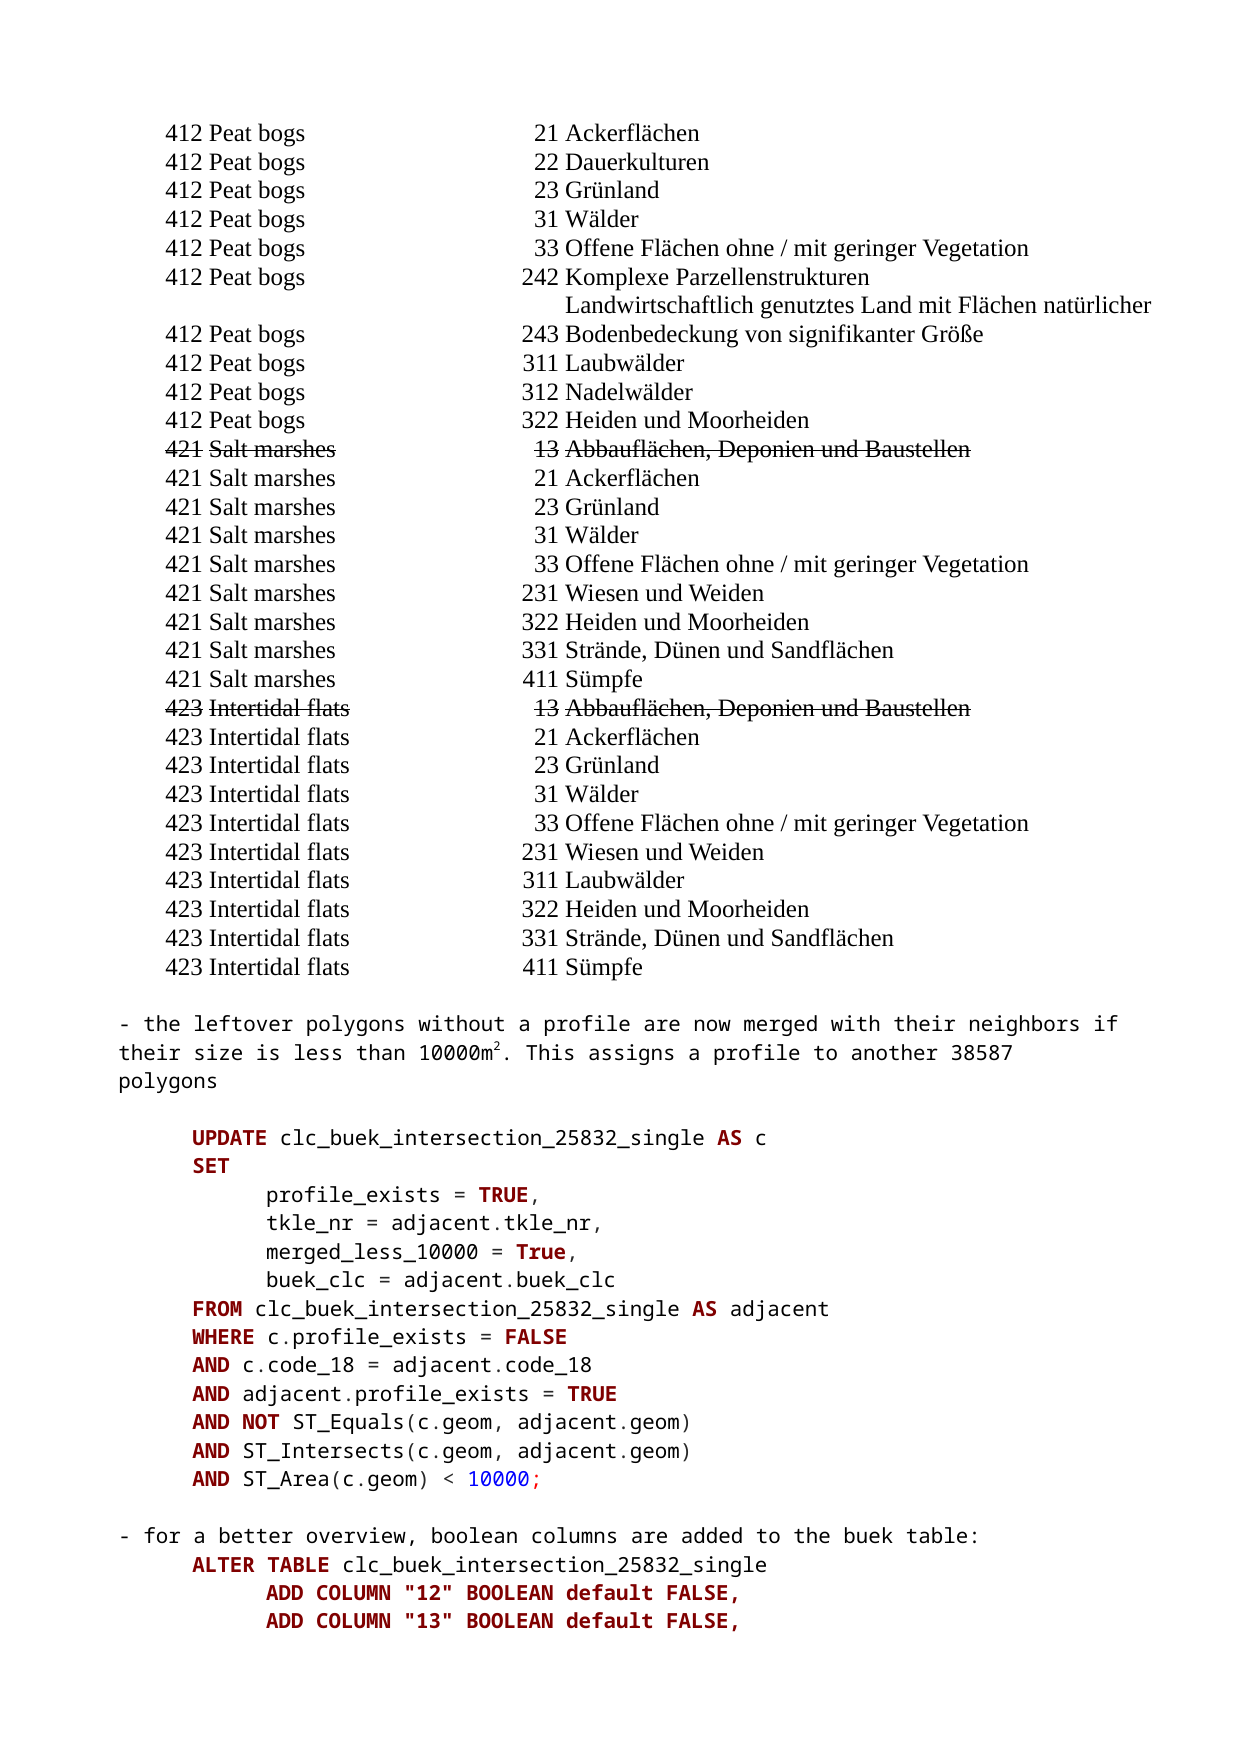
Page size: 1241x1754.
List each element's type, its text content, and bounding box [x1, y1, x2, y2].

table_cell 311 [487, 866, 562, 894]
table_cell Salt marshes [206, 492, 487, 521]
table_cell Heiden und Moorheiden [562, 406, 1224, 434]
table_cell Offene Flächen ohne / mit geringer Vegetation [562, 233, 1224, 262]
table_cell Salt marshes [206, 664, 487, 693]
text WHERE c.profile_exists = FALSE [118, 1322, 1122, 1351]
text profile_exists = TRUE, [118, 1180, 1122, 1208]
table_cell 31 [487, 521, 562, 549]
table_cell Intertidal flats [206, 837, 487, 866]
table_cell Wälder [562, 204, 1224, 233]
table_cell Nadelwälder [562, 377, 1224, 406]
table_cell 412 [112, 233, 206, 262]
table_cell 421 [112, 664, 206, 693]
table_cell Grünland [562, 751, 1224, 779]
table_cell Peat bogs [206, 348, 487, 377]
table_cell Salt marshes [206, 549, 487, 578]
text FROM clc_buek_intersection_25832_single AS adjacent [118, 1294, 1122, 1322]
table_cell 33 [487, 808, 562, 837]
table_cell 242 [487, 262, 562, 291]
text AND ST_Area(c.geom) < 10000; [118, 1464, 1122, 1493]
table_cell Intertidal flats [206, 722, 487, 751]
table_cell 21 [487, 463, 562, 492]
table_cell 231 [487, 578, 562, 607]
table_cell Wiesen und Weiden [562, 837, 1224, 866]
text ALTER TABLE clc_buek_intersection_25832_single [118, 1550, 1122, 1578]
table_cell 13 [487, 693, 562, 722]
table_cell 421 [112, 636, 206, 664]
table_cell Peat bogs [206, 147, 487, 176]
table_cell 421 [112, 607, 206, 636]
table_cell Ackerflächen [562, 118, 1224, 147]
table_cell 412 [112, 291, 206, 348]
table_cell 421 [112, 463, 206, 492]
table_cell 231 [487, 837, 562, 866]
table_cell 412 [112, 118, 206, 147]
table_cell 412 [112, 176, 206, 204]
table_cell 322 [487, 406, 562, 434]
text SET [118, 1152, 1122, 1180]
table_cell Ackerflächen [562, 722, 1224, 751]
table_cell 243 [487, 291, 562, 348]
table_cell Abbauflächen, Deponien und Baustellen [562, 434, 1224, 463]
table_cell 423 [112, 923, 206, 952]
table_cell 423 [112, 866, 206, 894]
table_cell Offene Flächen ohne / mit geringer Vegetation [562, 808, 1224, 837]
table_cell 423 [112, 722, 206, 751]
table_cell 423 [112, 751, 206, 779]
table_cell Heiden und Moorheiden [562, 894, 1224, 923]
table_cell Komplexe Parzellenstrukturen [562, 262, 1224, 291]
table_cell Intertidal flats [206, 923, 487, 952]
table_cell 412 [112, 348, 206, 377]
text ADD COLUMN "12" BOOLEAN default FALSE, [118, 1578, 1122, 1607]
table_cell Intertidal flats [206, 751, 487, 779]
table_cell 331 [487, 923, 562, 952]
table_cell Heiden und Moorheiden [562, 607, 1224, 636]
table_cell Peat bogs [206, 233, 487, 262]
table_cell Salt marshes [206, 636, 487, 664]
table_cell Intertidal flats [206, 894, 487, 923]
table_cell Laubwälder [562, 866, 1224, 894]
table_cell Salt marshes [206, 578, 487, 607]
text AND adjacent.profile_exists = TRUE [118, 1379, 1122, 1407]
text ADD COLUMN "13" BOOLEAN default FALSE, [118, 1607, 1122, 1635]
table_cell 412 [112, 204, 206, 233]
table_cell 423 [112, 952, 206, 981]
table_cell 412 [112, 262, 206, 291]
text - the leftover polygons without a profile are now merged with their neighbors if their size is less than 10000m2. This assigns a profile to another 38587 polygons [118, 1009, 1122, 1095]
table_cell 412 [112, 147, 206, 176]
table_cell 312 [487, 377, 562, 406]
table_cell 421 [112, 492, 206, 521]
table_cell Peat bogs [206, 118, 487, 147]
table_cell 423 [112, 808, 206, 837]
table_cell 311 [487, 348, 562, 377]
table_cell Salt marshes [206, 607, 487, 636]
text AND ST_Intersects(c.geom, adjacent.geom) [118, 1436, 1122, 1464]
table_cell 423 [112, 693, 206, 722]
table_cell 21 [487, 118, 562, 147]
table_cell Laubwälder [562, 348, 1224, 377]
table_cell Ackerflächen [562, 463, 1224, 492]
table_cell Grünland [562, 492, 1224, 521]
table_cell Intertidal flats [206, 952, 487, 981]
table_cell 23 [487, 751, 562, 779]
table_cell Sümpfe [562, 952, 1224, 981]
table_cell Wälder [562, 521, 1224, 549]
text AND c.code_18 = adjacent.code_18 [118, 1351, 1122, 1379]
table_cell Wiesen und Weiden [562, 578, 1224, 607]
table_cell Peat bogs [206, 204, 487, 233]
table_cell 421 [112, 521, 206, 549]
text merged_less_10000 = True, [118, 1237, 1122, 1265]
table_cell Peat bogs [206, 377, 487, 406]
table_cell 423 [112, 779, 206, 808]
table_cell 322 [487, 607, 562, 636]
table_cell Salt marshes [206, 521, 487, 549]
table_cell 21 [487, 722, 562, 751]
table_cell 411 [487, 952, 562, 981]
text buek_clc = adjacent.buek_clc [118, 1265, 1122, 1294]
table_cell 322 [487, 894, 562, 923]
table_cell 22 [487, 147, 562, 176]
table_cell Intertidal flats [206, 779, 487, 808]
table_cell 421 [112, 549, 206, 578]
table_cell Intertidal flats [206, 693, 487, 722]
table_cell 412 [112, 406, 206, 434]
text UPDATE clc_buek_intersection_25832_single AS c [118, 1123, 1122, 1152]
table_cell 23 [487, 176, 562, 204]
table_cell Abbauflächen, Deponien und Baustellen [562, 693, 1224, 722]
text tkle_nr = adjacent.tkle_nr, [118, 1208, 1122, 1237]
text - for a better overview, boolean columns are added to the buek table: [118, 1521, 1122, 1550]
table_cell Landwirtschaftlich genutztes Land mit Flächen natürlicher Bodenbedeckung von signifikanter Größe [562, 291, 1224, 348]
table_cell 31 [487, 779, 562, 808]
text AND NOT ST_Equals(c.geom, adjacent.geom) [118, 1407, 1122, 1436]
table_cell 411 [487, 664, 562, 693]
table_cell 423 [112, 837, 206, 866]
table_cell 33 [487, 549, 562, 578]
table_cell 33 [487, 233, 562, 262]
table_cell 331 [487, 636, 562, 664]
table_cell 23 [487, 492, 562, 521]
table_cell Salt marshes [206, 463, 487, 492]
table_cell Salt marshes [206, 434, 487, 463]
table_cell Peat bogs [206, 406, 487, 434]
table_cell 421 [112, 434, 206, 463]
table_cell Dauerkulturen [562, 147, 1224, 176]
table_cell 412 [112, 377, 206, 406]
table_cell Strände, Dünen und Sandflächen [562, 636, 1224, 664]
table_cell Peat bogs [206, 291, 487, 348]
table_cell Strände, Dünen und Sandflächen [562, 923, 1224, 952]
table_cell Grünland [562, 176, 1224, 204]
table_cell Peat bogs [206, 176, 487, 204]
table_cell Peat bogs [206, 262, 487, 291]
table_cell 13 [487, 434, 562, 463]
table_cell Intertidal flats [206, 866, 487, 894]
table_cell Offene Flächen ohne / mit geringer Vegetation [562, 549, 1224, 578]
table_cell Intertidal flats [206, 808, 487, 837]
table_cell 421 [112, 578, 206, 607]
table_cell Sümpfe [562, 664, 1224, 693]
table_cell 31 [487, 204, 562, 233]
table_cell 423 [112, 894, 206, 923]
table_cell Wälder [562, 779, 1224, 808]
